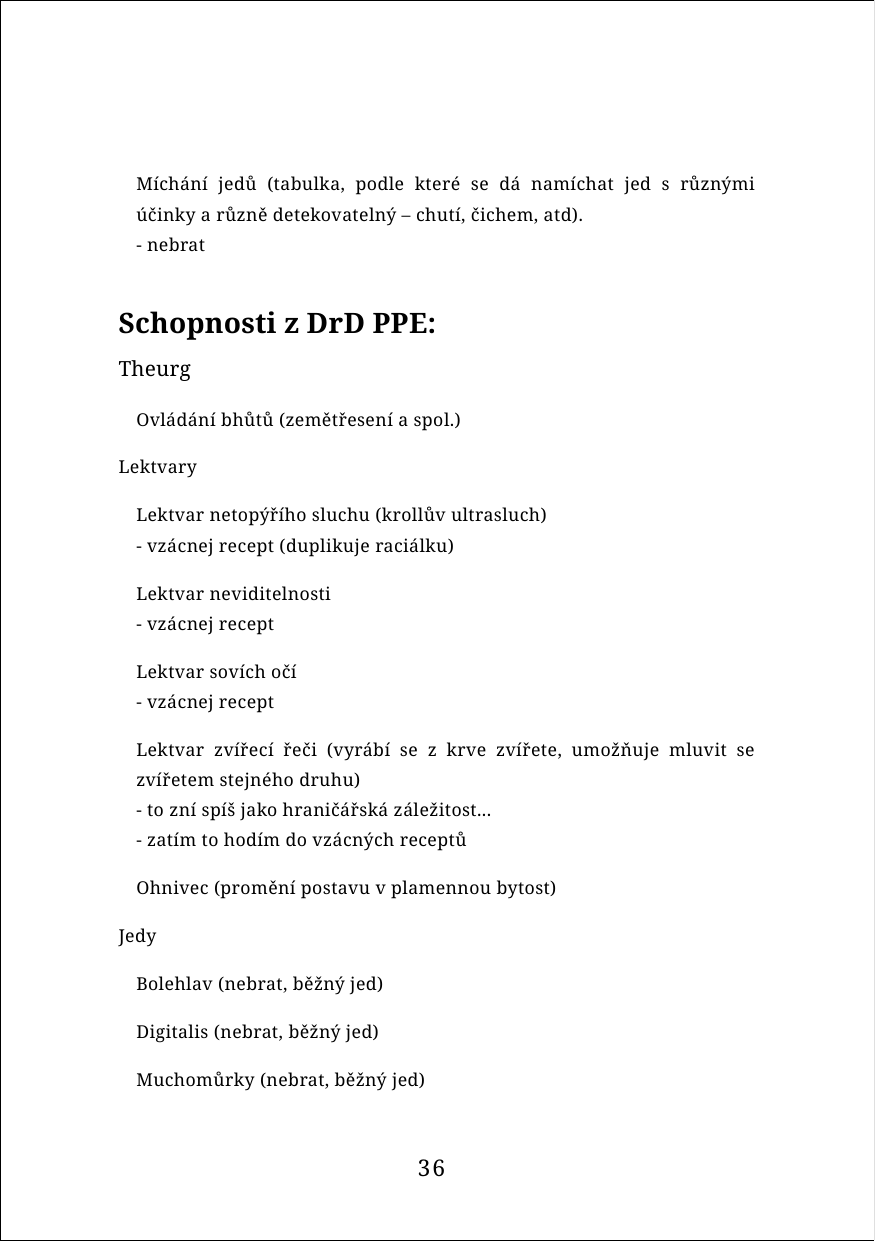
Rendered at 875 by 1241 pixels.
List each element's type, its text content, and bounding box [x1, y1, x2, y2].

text Lektvar neviditelnosti - vzácnej recept [136, 581, 756, 635]
text Theurg [118, 354, 756, 382]
text Lektvar zvířecí řeči (vyrábí se z krve zvířete, umožňuje mluvit se zvířetem stejného druhu) - to zní spíš jako hraničářská záležitost... - zatím to hodím do vzácných receptů [136, 737, 756, 852]
text Bolehlav (nebrat, běžný jed) [136, 972, 756, 996]
text Ohnivec (promění postavu v plamennou bytost) [136, 876, 756, 900]
text Míchání jedů (tabulka, podle které se dá namíchat jed s různými účinky a různě detekovatelný – chutí, čichem, atd). - nebrat [136, 172, 756, 256]
text Muchomůrky (nebrat, běžný jed) [136, 1067, 756, 1092]
text Digitalis (nebrat, běžný jed) [136, 1019, 756, 1044]
text Jedy [118, 924, 756, 948]
text Lektvar netopýřího sluchu (krollův ultrasluch) - vzácnej recept (duplikuje raciálku) [136, 503, 756, 557]
text Ovládání bhůtů (zemětřesení a spol.) [136, 407, 756, 431]
subtitle Schopnosti z DrD PPE: [118, 304, 756, 342]
text Lektvar sovích očí - vzácnej recept [136, 659, 756, 713]
text Lektvary [118, 455, 756, 479]
